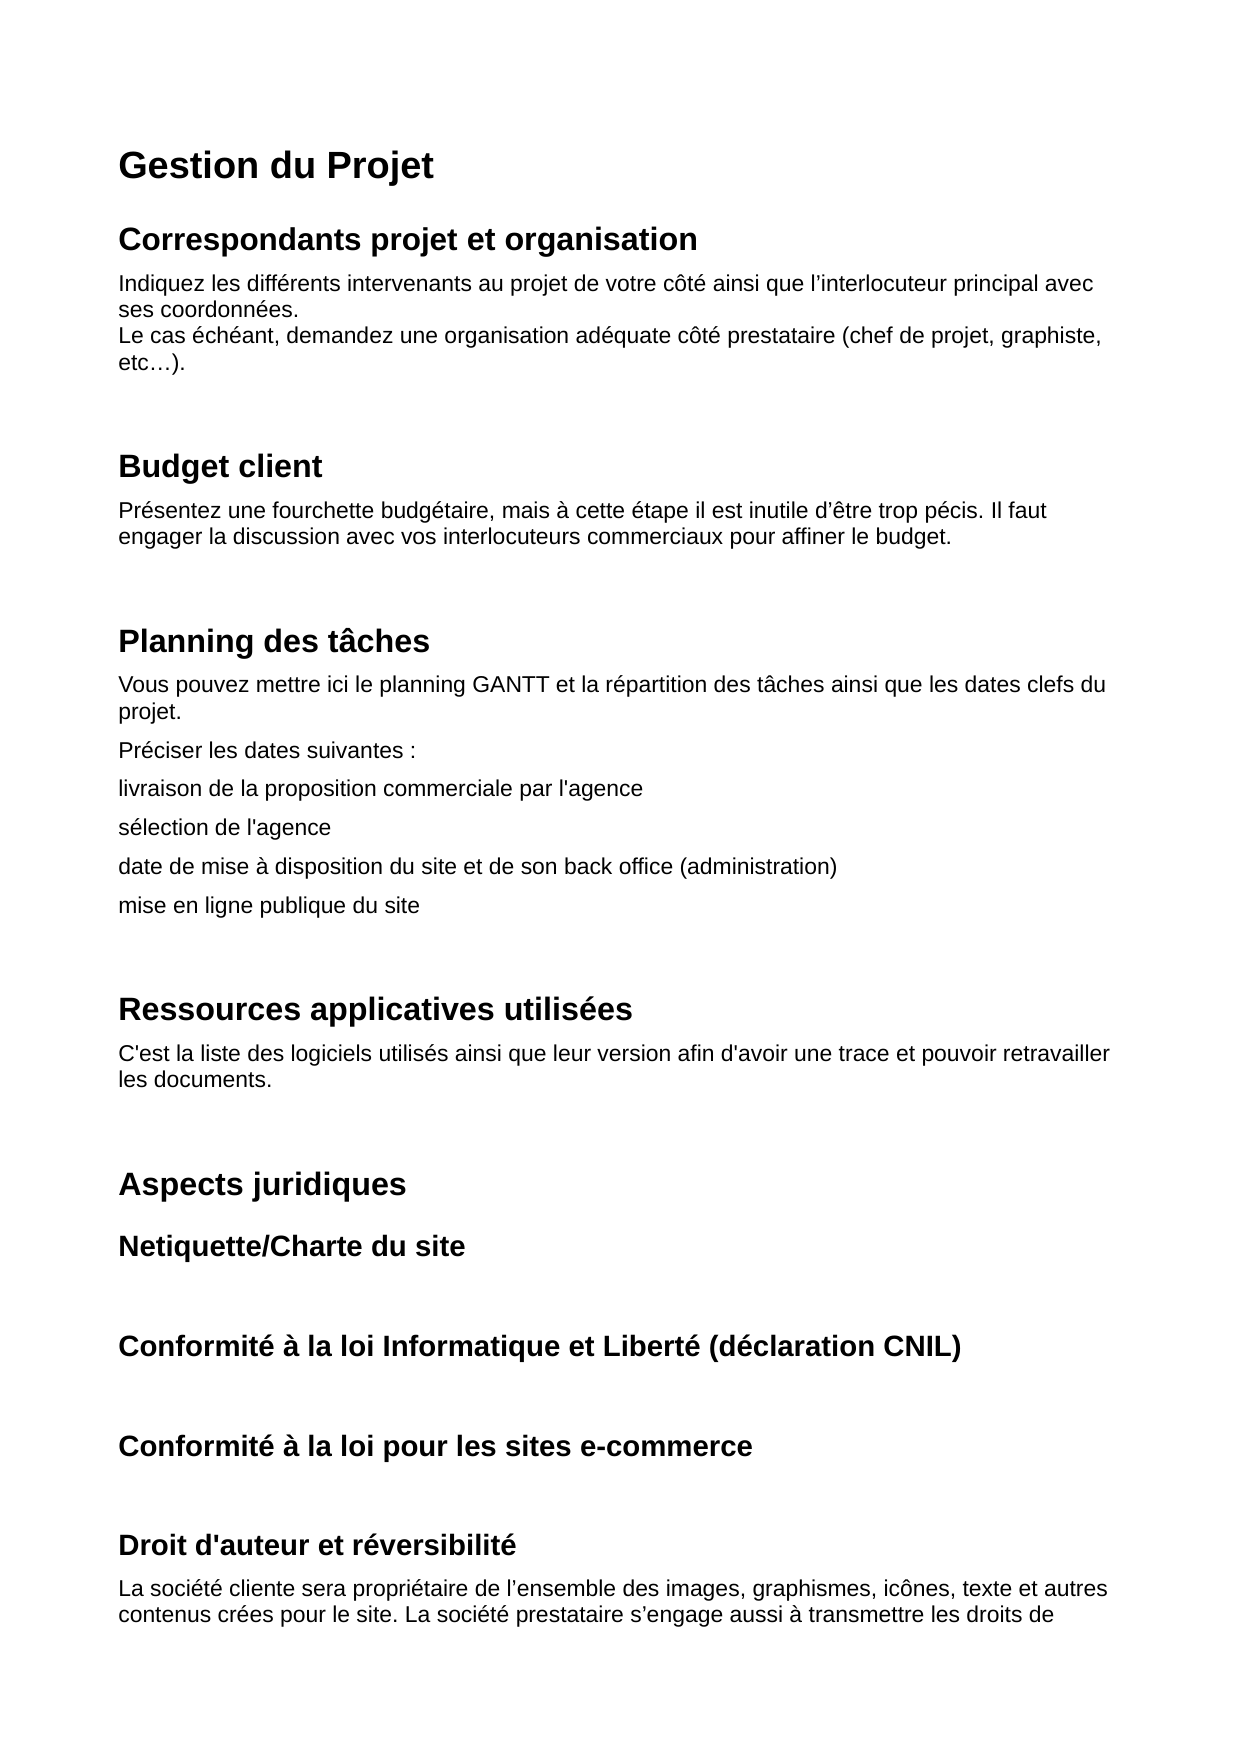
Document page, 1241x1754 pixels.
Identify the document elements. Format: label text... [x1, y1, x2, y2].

text C'est la liste des logiciels utilisés ainsi que leur version afin d'avoir une trace et pouvoir retravailler les documents. [118, 1040, 1122, 1093]
subtitle Correspondants projet et organisation [118, 220, 1122, 257]
text livraison de la proposition commerciale par l'agence [118, 775, 1122, 802]
text date de mise à disposition du site et de son back office (administration) [118, 853, 1122, 879]
text Préciser les dates suivantes : [118, 737, 1122, 763]
text Présentez une fourchette budgétaire, mais à cette étape il est inutile d’être trop pécis. Il faut engager la discussion avec vos interlocuteurs commerciaux pour affiner le budget. [118, 497, 1122, 549]
subtitle Planning des tâches [118, 622, 1122, 659]
subtitle Aspects juridiques [118, 1165, 1122, 1202]
text mise en ligne publique du site [118, 892, 1122, 918]
subtitle Conformité à la loi Informatique et Liberté (déclaration CNIL) [118, 1329, 1122, 1363]
subtitle Gestion du Projet [118, 143, 1122, 187]
text sélection de l'agence [118, 814, 1122, 841]
subtitle Conformité à la loi pour les sites e-commerce [118, 1428, 1122, 1462]
text Indiquez les différents intervenants au projet de votre côté ainsi que l’interlocuteur principal avec ses coordonnées. Le cas échéant, demandez une organisation adéquate côté prestataire (chef de projet, graphiste, etc…). [118, 270, 1122, 375]
subtitle Droit d'auteur et réversibilité [118, 1528, 1122, 1562]
subtitle Budget client [118, 447, 1122, 484]
subtitle Ressources applicatives utilisées [118, 991, 1122, 1028]
subtitle Netiquette/Charte du site [118, 1229, 1122, 1263]
text La société cliente sera propriétaire de l’ensemble des images, graphismes, icônes, texte et autres contenus crées pour le site. La société prestataire s’engage aussi à transmettre les droits de [118, 1574, 1122, 1627]
text Vous pouvez mettre ici le planning GANTT et la répartition des tâches ainsi que les dates clefs du projet. [118, 671, 1122, 724]
